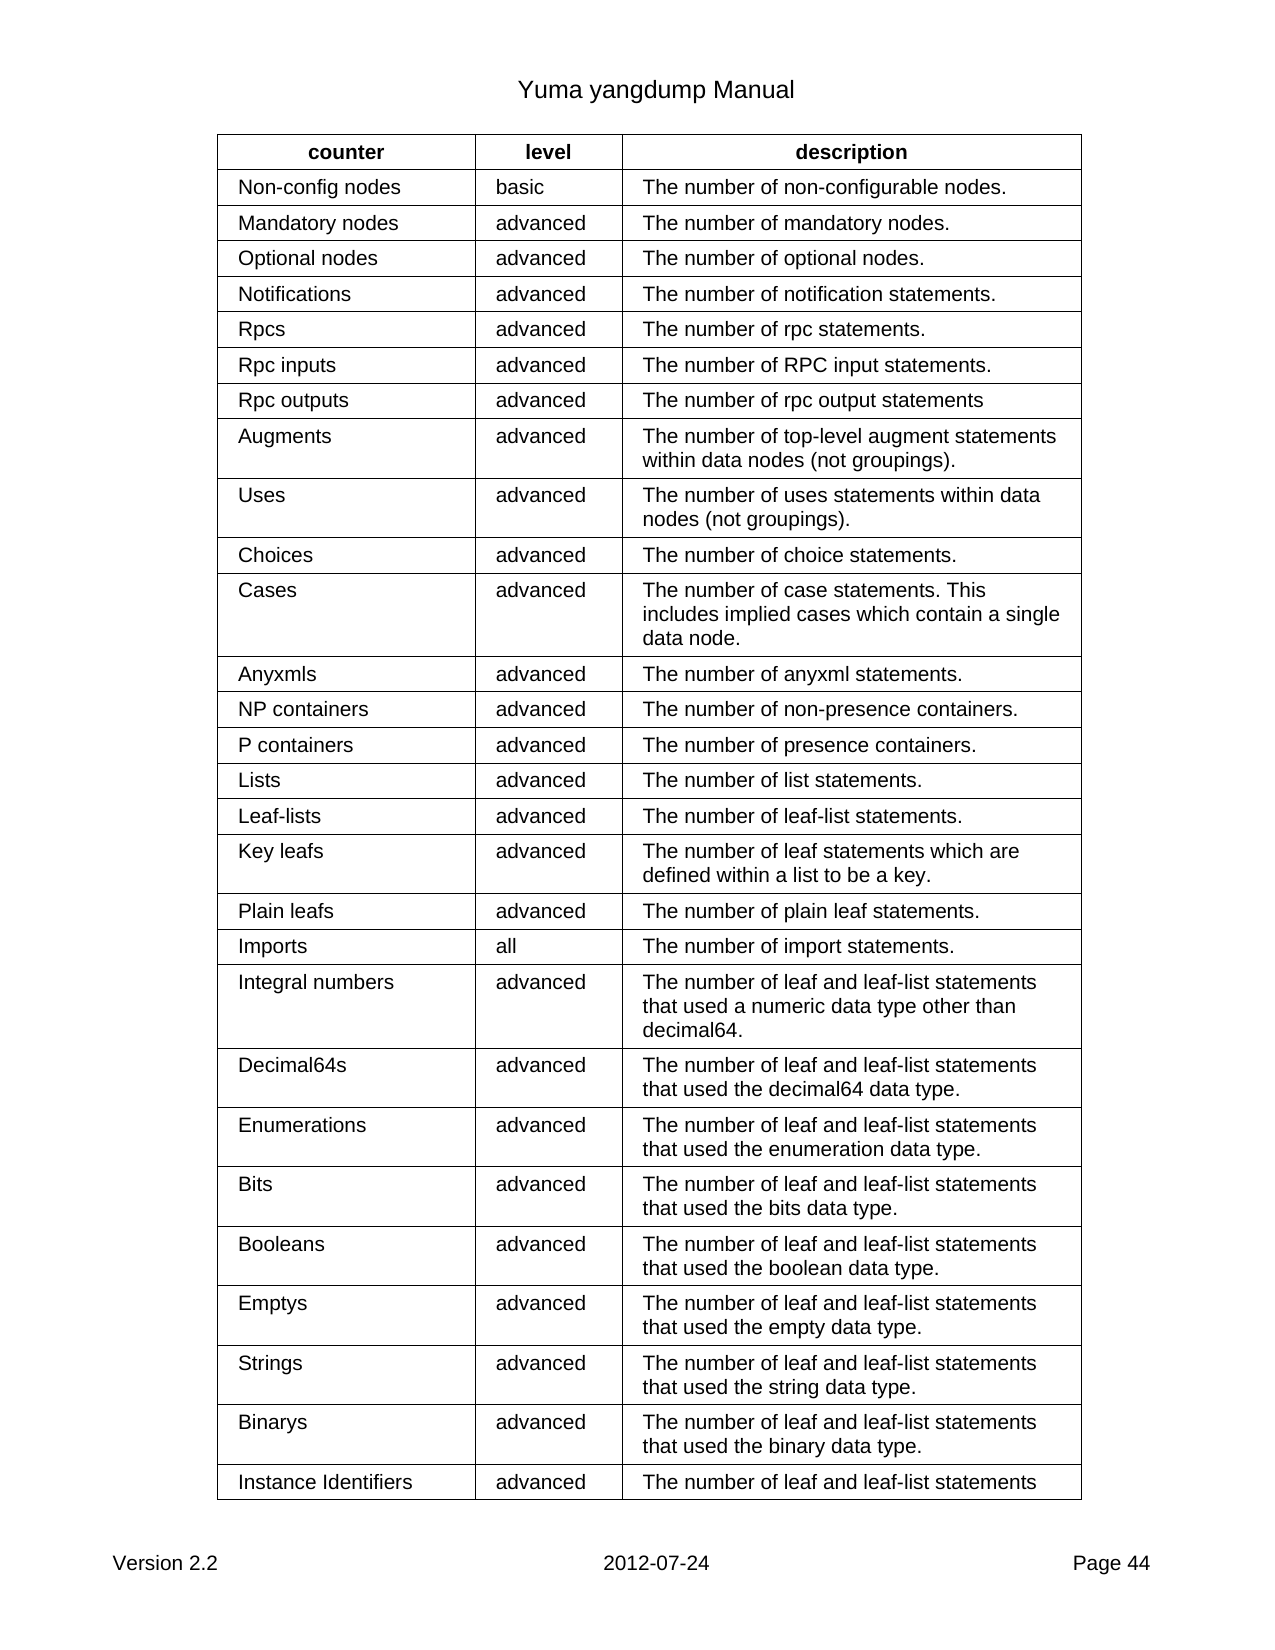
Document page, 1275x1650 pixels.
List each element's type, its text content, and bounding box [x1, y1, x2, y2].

table_cell The number of leaf and leaf-list statements that used the enumeration data type. [623, 1108, 1081, 1166]
table_cell advanced [476, 574, 622, 656]
table_cell advanced [476, 206, 622, 240]
table_cell advanced [476, 479, 622, 537]
table_cell advanced [476, 1346, 622, 1404]
table_cell The number of list statements. [623, 764, 1081, 798]
table_cell advanced [476, 384, 622, 418]
table_cell Rpcs [218, 312, 475, 347]
table_cell Plain leafs [218, 894, 475, 928]
table_cell advanced [476, 277, 622, 311]
table_cell Non-config nodes [218, 170, 475, 205]
table_cell Key leafs [218, 835, 475, 893]
table_cell The number of case statements. This includes implied cases which contain a single data node. [623, 574, 1081, 656]
table_cell Strings [218, 1346, 475, 1404]
table_cell advanced [476, 538, 622, 572]
table_cell The number of uses statements within data nodes (not groupings). [623, 479, 1081, 537]
table_cell The number of optional nodes. [623, 241, 1081, 276]
table_cell The number of leaf and leaf-list statements that used the empty data type. [623, 1286, 1081, 1345]
table_cell The number of leaf and leaf-list statements that used a numeric data type other than decimal64. [623, 965, 1081, 1047]
table_header counter [218, 135, 475, 169]
table_cell advanced [476, 1465, 622, 1499]
table_cell advanced [476, 965, 622, 1047]
table_cell Anyxmls [218, 657, 475, 691]
table_cell advanced [476, 348, 622, 382]
table_cell The number of leaf and leaf-list statements that used the bits data type. [623, 1167, 1081, 1226]
table_cell Rpc outputs [218, 384, 475, 418]
table_cell Bits [218, 1167, 475, 1226]
table_cell Cases [218, 574, 475, 656]
table_cell The number of rpc output statements [623, 384, 1081, 418]
table_cell advanced [476, 1167, 622, 1226]
table_cell advanced [476, 764, 622, 798]
table_cell The number of leaf and leaf-list statements [623, 1465, 1081, 1499]
table_cell Enumerations [218, 1108, 475, 1166]
table_cell Integral numbers [218, 965, 475, 1047]
table_cell The number of leaf and leaf-list statements that used the decimal64 data type. [623, 1049, 1081, 1107]
table_cell The number of mandatory nodes. [623, 206, 1081, 240]
table_cell Uses [218, 479, 475, 537]
table_cell Leaf-lists [218, 799, 475, 833]
table_cell advanced [476, 1286, 622, 1345]
table_cell Notifications [218, 277, 475, 311]
table_cell advanced [476, 419, 622, 477]
table_cell The number of choice statements. [623, 538, 1081, 572]
table_cell advanced [476, 1108, 622, 1166]
table_cell The number of plain leaf statements. [623, 894, 1081, 928]
table_cell The number of non-presence containers. [623, 692, 1081, 727]
table_cell advanced [476, 1049, 622, 1107]
table_cell Booleans [218, 1227, 475, 1285]
table_cell Decimal64s [218, 1049, 475, 1107]
table_cell Optional nodes [218, 241, 475, 276]
table_cell The number of presence containers. [623, 728, 1081, 762]
table_cell Emptys [218, 1286, 475, 1345]
table_cell Mandatory nodes [218, 206, 475, 240]
table_cell NP containers [218, 692, 475, 727]
table_cell basic [476, 170, 622, 205]
table_cell The number of top-level augment statements within data nodes (not groupings). [623, 419, 1081, 477]
table_cell advanced [476, 799, 622, 833]
table_cell advanced [476, 894, 622, 928]
table_cell The number of RPC input statements. [623, 348, 1081, 382]
table_cell Instance Identifiers [218, 1465, 475, 1499]
table_cell Lists [218, 764, 475, 798]
table_cell Choices [218, 538, 475, 572]
table_cell Augments [218, 419, 475, 477]
table_cell Rpc inputs [218, 348, 475, 382]
table_header level [476, 135, 622, 169]
table_header description [623, 135, 1081, 169]
table_cell The number of notification statements. [623, 277, 1081, 311]
table_cell advanced [476, 1227, 622, 1285]
table_cell all [476, 930, 622, 964]
table_cell Imports [218, 930, 475, 964]
table_cell advanced [476, 728, 622, 762]
table_cell The number of non-configurable nodes. [623, 170, 1081, 205]
table_cell The number of import statements. [623, 930, 1081, 964]
table_cell The number of leaf and leaf-list statements that used the binary data type. [623, 1405, 1081, 1464]
table_cell Binarys [218, 1405, 475, 1464]
table_cell P containers [218, 728, 475, 762]
table_cell advanced [476, 312, 622, 347]
table_cell The number of anyxml statements. [623, 657, 1081, 691]
table_cell The number of leaf and leaf-list statements that used the boolean data type. [623, 1227, 1081, 1285]
table_cell The number of leaf and leaf-list statements that used the string data type. [623, 1346, 1081, 1404]
table_cell The number of leaf statements which are defined within a list to be a key. [623, 835, 1081, 893]
table_cell The number of leaf-list statements. [623, 799, 1081, 833]
table_cell advanced [476, 835, 622, 893]
table_cell advanced [476, 241, 622, 276]
table_cell advanced [476, 692, 622, 727]
table_cell advanced [476, 657, 622, 691]
table_cell The number of rpc statements. [623, 312, 1081, 347]
table_cell advanced [476, 1405, 622, 1464]
